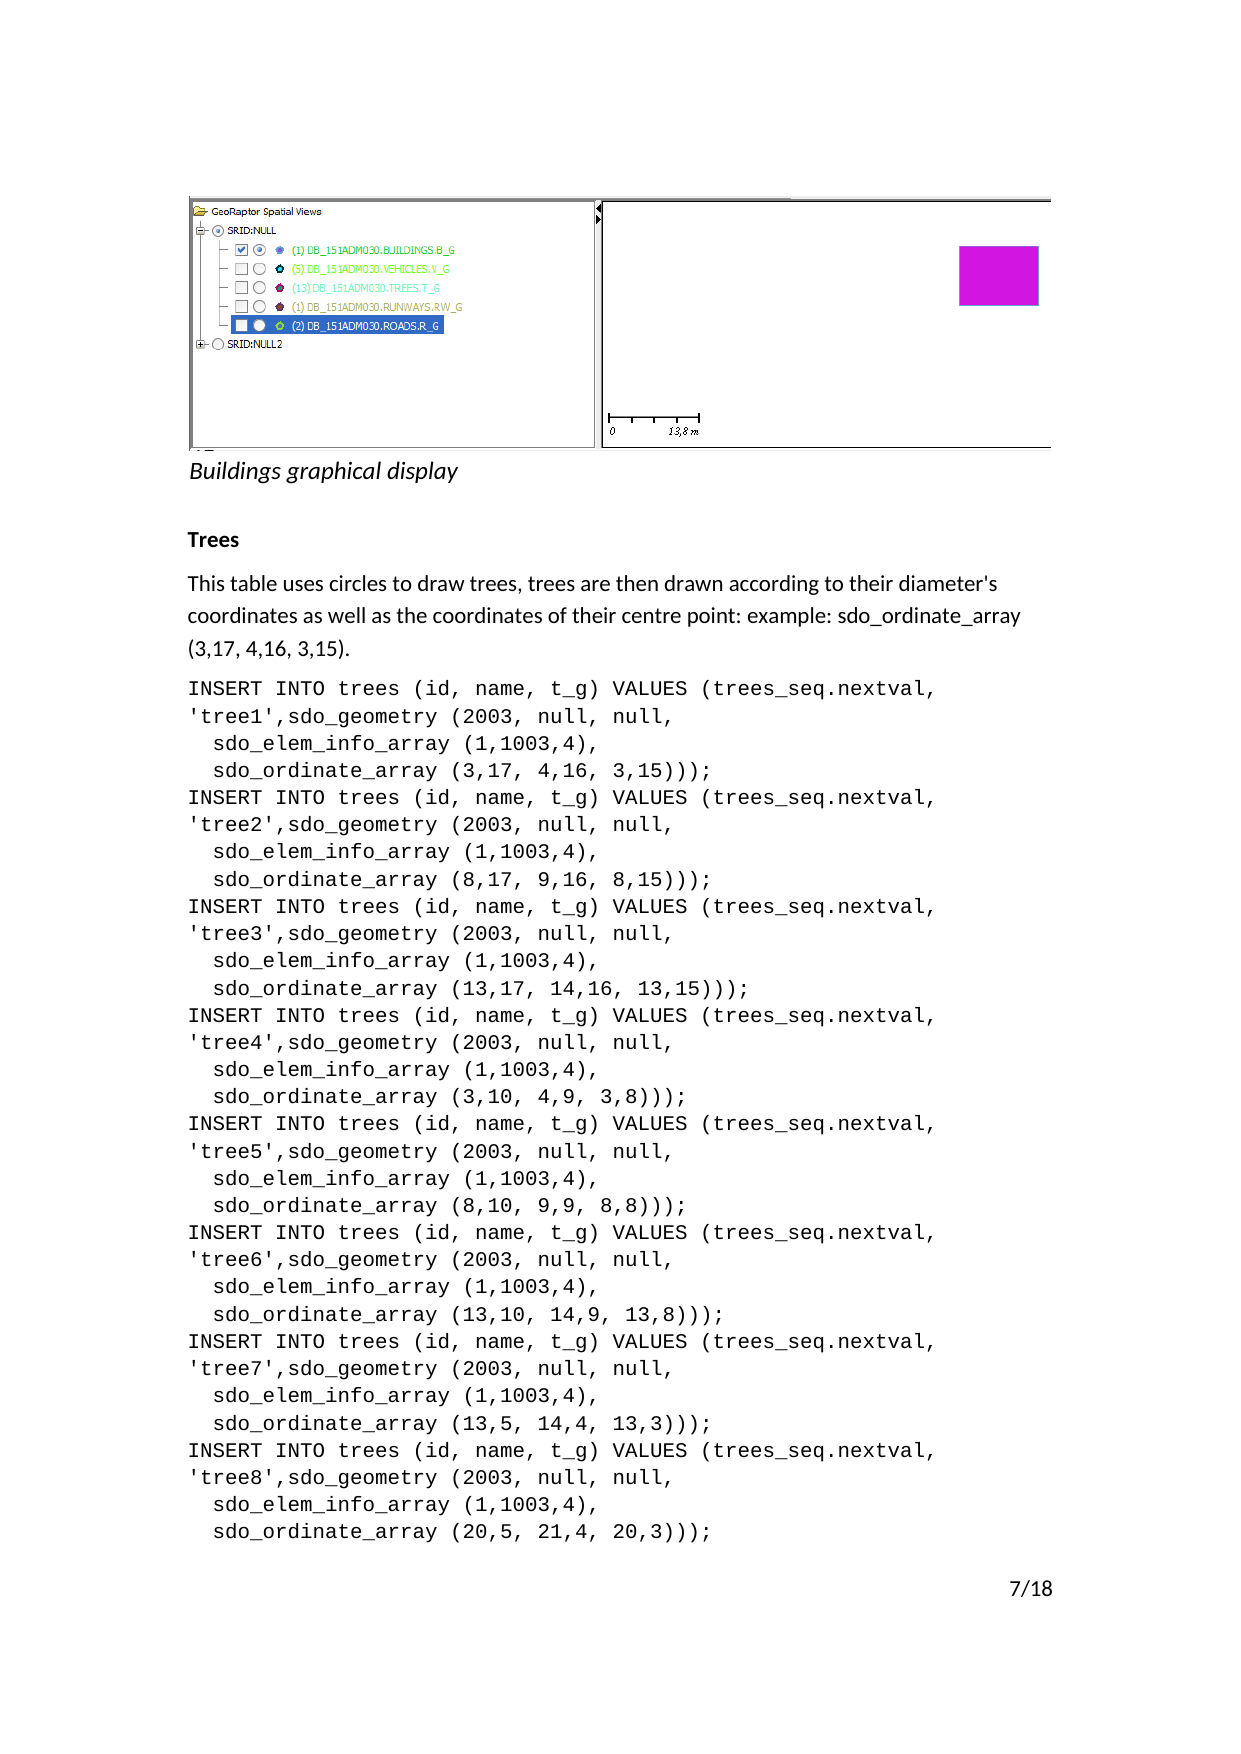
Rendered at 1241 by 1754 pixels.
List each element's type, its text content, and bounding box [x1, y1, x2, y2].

text sdo_elem_info_array (1,1003,4), [187, 1494, 1053, 1518]
text INSERT INTO trees (id, name, t_g) VALUES (trees_seq.nextval, 'tree8',sdo_geometry (2003, null, null, [187, 1440, 1053, 1491]
text sdo_ordinate_array (8,10, 9,9, 8,8))); [187, 1195, 1053, 1219]
text INSERT INTO trees (id, name, t_g) VALUES (trees_seq.nextval, 'tree7',sdo_geometry (2003, null, null, [187, 1331, 1053, 1382]
text INSERT INTO trees (id, name, t_g) VALUES (trees_seq.nextval, 'tree2',sdo_geometry (2003, null, null, [187, 787, 1053, 838]
text INSERT INTO trees (id, name, t_g) VALUES (trees_seq.nextval, 'tree4',sdo_geometry (2003, null, null, [187, 1005, 1053, 1056]
text Trees [187, 525, 1053, 553]
picture [189, 196, 1051, 451]
text sdo_elem_info_array (1,1003,4), [187, 1277, 1053, 1300]
text sdo_elem_info_array (1,1003,4), [187, 950, 1053, 974]
text sdo_ordinate_array (3,17, 4,16, 3,15))); [187, 760, 1053, 784]
text Buildings graphical display [189, 451, 1051, 486]
text sdo_ordinate_array (3,10, 4,9, 3,8))); [187, 1086, 1053, 1110]
text sdo_elem_info_array (1,1003,4), [187, 1168, 1053, 1191]
text sdo_ordinate_array (20,5, 21,4, 20,3))); [187, 1521, 1053, 1545]
text sdo_elem_info_array (1,1003,4), [187, 1059, 1053, 1083]
text INSERT INTO trees (id, name, t_g) VALUES (trees_seq.nextval, 'tree1',sdo_geometry (2003, null, null, [187, 678, 1053, 729]
text sdo_elem_info_array (1,1003,4), [187, 1385, 1053, 1409]
text sdo_ordinate_array (13,5, 14,4, 13,3))); [187, 1412, 1053, 1436]
text sdo_ordinate_array (13,17, 14,16, 13,15))); [187, 977, 1053, 1001]
text INSERT INTO trees (id, name, t_g) VALUES (trees_seq.nextval, 'tree3',sdo_geometry (2003, null, null, [187, 896, 1053, 947]
text INSERT INTO trees (id, name, t_g) VALUES (trees_seq.nextval, 'tree6',sdo_geometry (2003, null, null, [187, 1222, 1053, 1273]
text sdo_elem_info_array (1,1003,4), [187, 842, 1053, 865]
text INSERT INTO trees (id, name, t_g) VALUES (trees_seq.nextval, 'tree5',sdo_geometry (2003, null, null, [187, 1113, 1053, 1164]
text sdo_ordinate_array (13,10, 14,9, 13,8))); [187, 1304, 1053, 1327]
text This table uses circles to draw trees, trees are then drawn according to their diameter's coordinates as well as the coordinates of their centre point: example: sdo_ordinate_array (3,17, 4,16, 3,15). [187, 569, 1053, 662]
text sdo_elem_info_array (1,1003,4), [187, 733, 1053, 756]
text sdo_ordinate_array (8,17, 9,16, 8,15))); [187, 869, 1053, 892]
